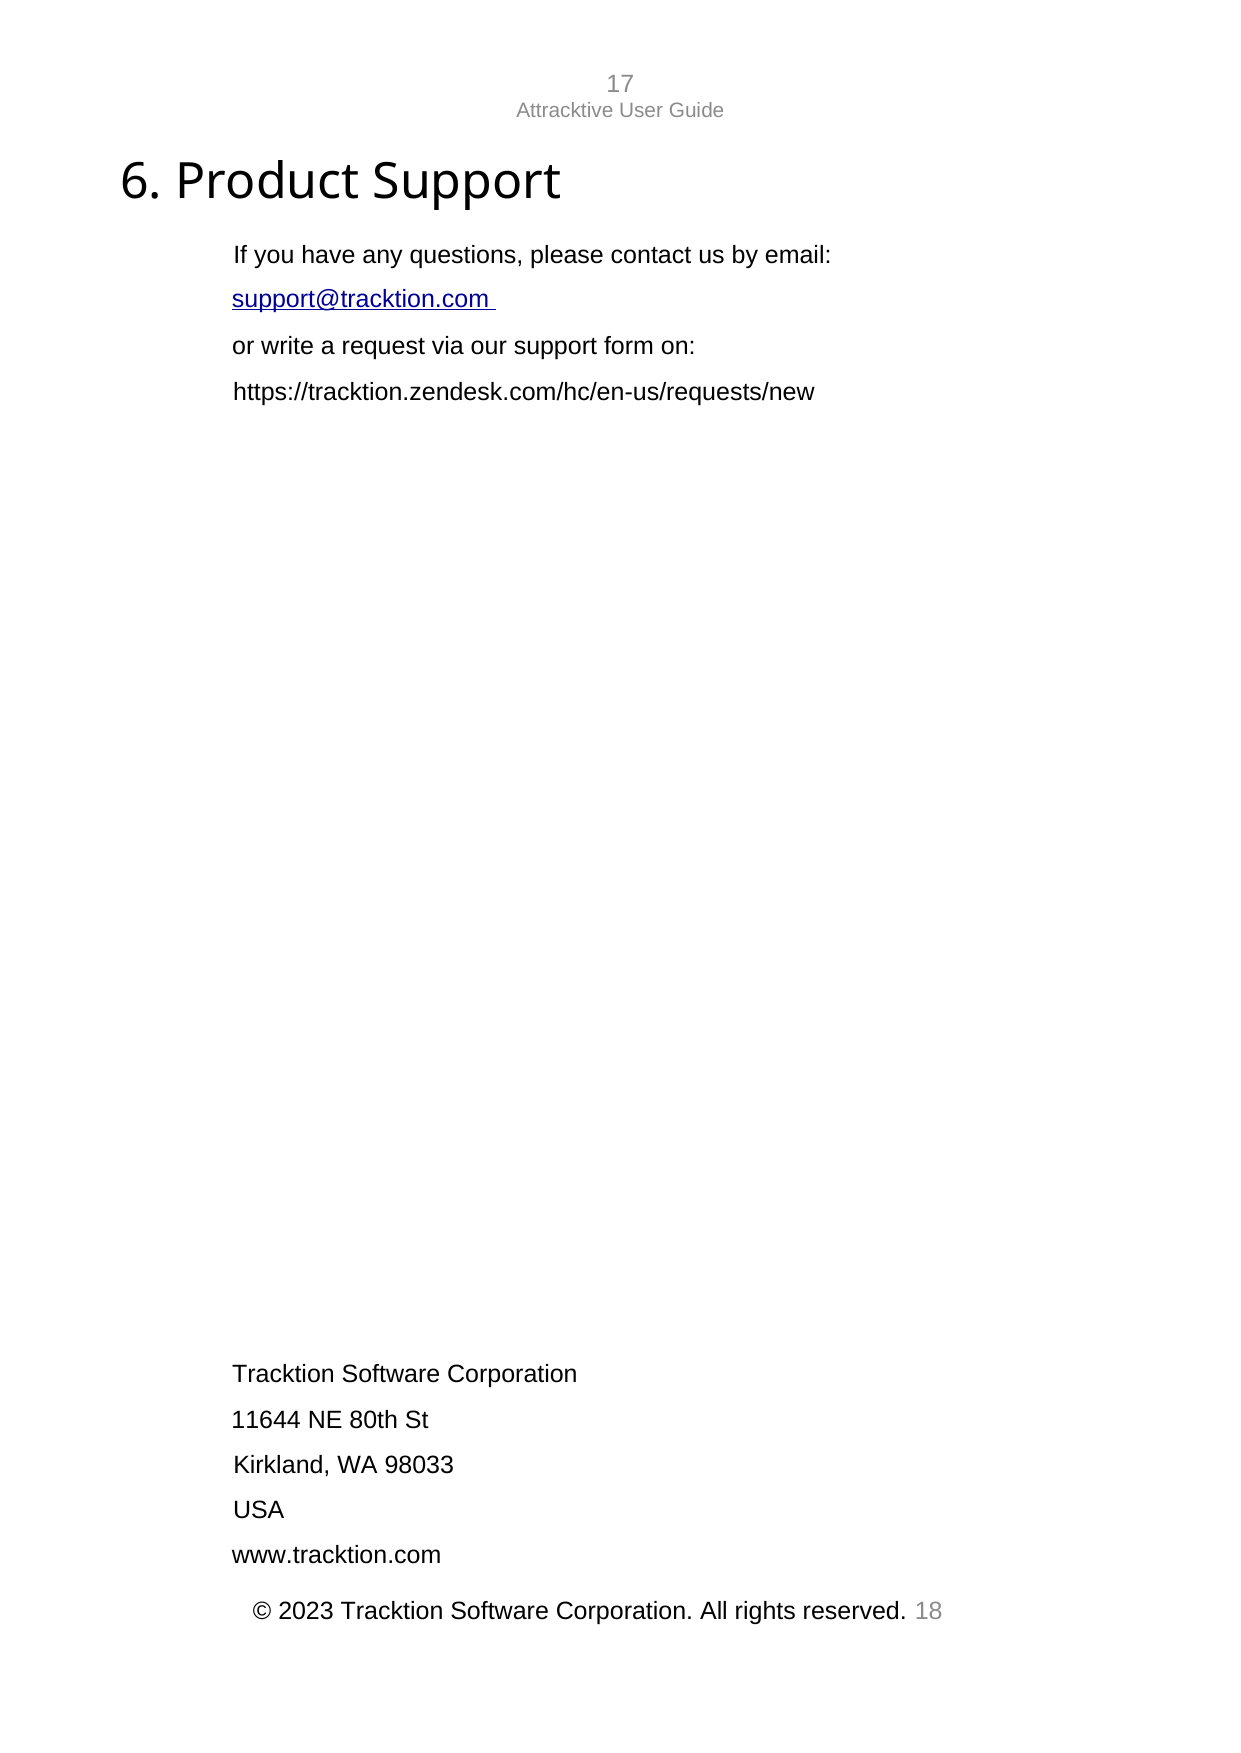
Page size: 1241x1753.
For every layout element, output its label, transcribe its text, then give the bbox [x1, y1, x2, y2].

text Attracktive User Guide [108, 98, 1133, 122]
text © 2023 Tracktion Software Corporation. All rights reserved. 18 [232, 1596, 963, 1625]
text 17 [108, 69, 1133, 98]
text https://tracktion.zendesk.com/hc/en-us/requests/new [233, 376, 1133, 405]
text or write a request via our support form on: [232, 331, 1133, 360]
text Tracktion Software Corporation [232, 1359, 1133, 1388]
text 6. Product Support [120, 144, 1133, 213]
text If you have any questions, please contact us by email: support@tracktion.com [232, 240, 889, 313]
text www.tracktion.com [232, 1541, 1133, 1569]
text USA [233, 1495, 1133, 1524]
text 11644 NE 80th St [231, 1404, 1133, 1433]
text Kirkland, WA 98033 [233, 1450, 1133, 1479]
